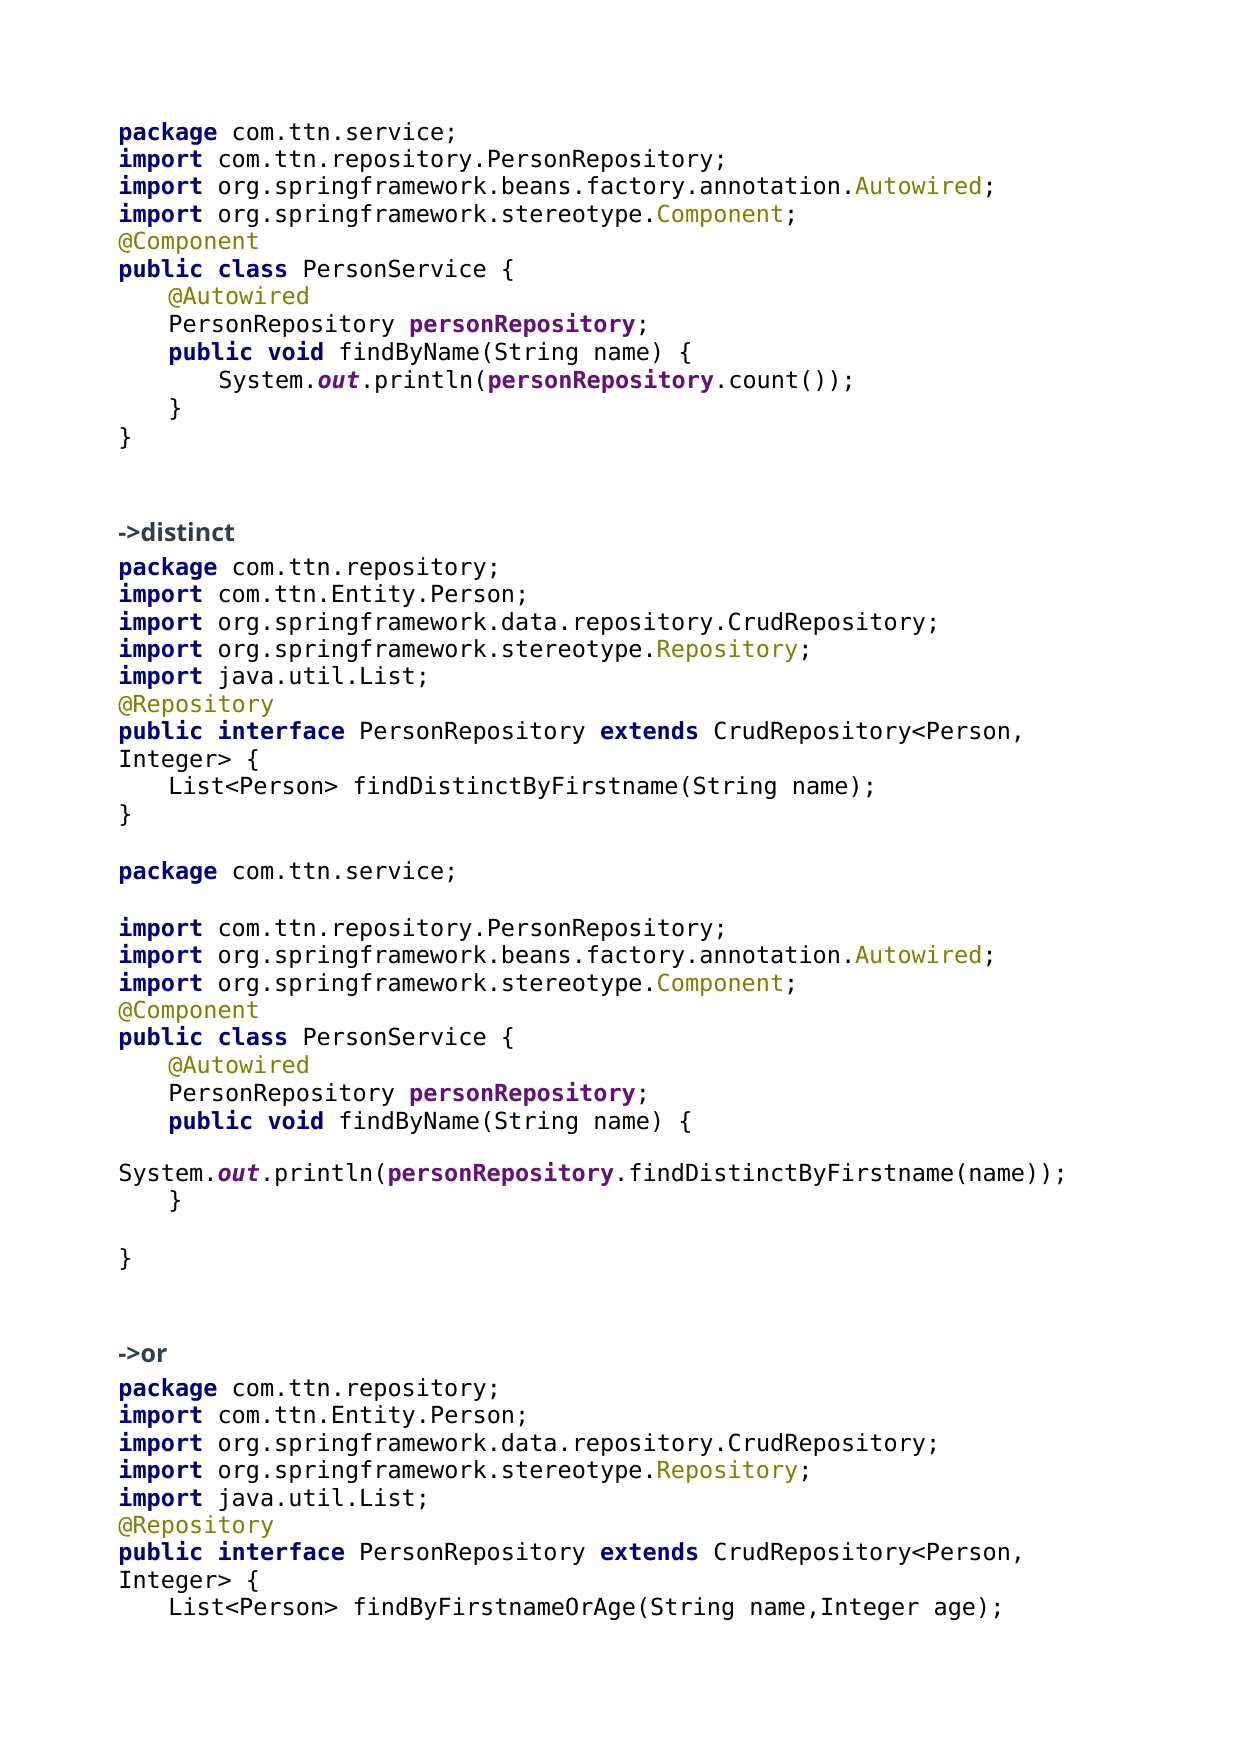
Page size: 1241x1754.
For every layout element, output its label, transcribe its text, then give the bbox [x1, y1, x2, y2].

text import org.springframework.data.repository.CrudRepository; [118, 1429, 1122, 1457]
text import org.springframework.stereotype.Component; [118, 200, 1122, 228]
text import com.ttn.Entity.Person; [118, 581, 1122, 608]
text import org.springframework.beans.factory.annotation.Autowired; [118, 173, 1122, 200]
text } [118, 423, 1122, 451]
text } [118, 1187, 1122, 1215]
text } [118, 1244, 1122, 1272]
text import com.ttn.Entity.Person; [118, 1402, 1122, 1429]
text @Repository [118, 1512, 1122, 1539]
text ->distinct [118, 514, 1122, 548]
text } [118, 395, 1122, 423]
text @Component [118, 228, 1122, 255]
text import org.springframework.data.repository.CrudRepository; [118, 608, 1122, 636]
text @Repository [118, 690, 1122, 718]
text import java.util.List; [118, 663, 1122, 690]
text public interface PersonRepository extends CrudRepository<Person, Integer> { [118, 1539, 1122, 1594]
text System.out.println(personRepository.findDistinctByFirstname(name)); [118, 1136, 1122, 1187]
text import org.springframework.stereotype.Repository; [118, 1457, 1122, 1484]
text public class PersonService { [118, 255, 1122, 282]
text ->or [118, 1335, 1122, 1369]
text List<Person> findByFirstnameOrAge(String name,Integer age); [118, 1594, 1122, 1622]
text @Component [118, 997, 1122, 1024]
text public interface PersonRepository extends CrudRepository<Person, Integer> { [118, 718, 1122, 772]
text import org.springframework.stereotype.Repository; [118, 636, 1122, 663]
text package com.ttn.service; [118, 118, 1122, 146]
text } [118, 801, 1122, 828]
text public class PersonService { [118, 1024, 1122, 1051]
text public void findByName(String name) { [118, 1108, 1122, 1136]
text List<Person> findDistinctByFirstname(String name); [118, 772, 1122, 801]
text package com.ttn.repository; [118, 553, 1122, 581]
text import java.util.List; [118, 1484, 1122, 1512]
text import org.springframework.beans.factory.annotation.Autowired; [118, 942, 1122, 969]
text import com.ttn.repository.PersonRepository; [118, 914, 1122, 942]
text @Autowired [118, 1051, 1122, 1079]
text PersonRepository personRepository; [118, 311, 1122, 339]
text PersonRepository personRepository; [118, 1079, 1122, 1108]
text import org.springframework.stereotype.Component; [118, 969, 1122, 997]
text package com.ttn.service; [118, 857, 1122, 885]
text import com.ttn.repository.PersonRepository; [118, 146, 1122, 173]
text public void findByName(String name) { [118, 339, 1122, 367]
text package com.ttn.repository; [118, 1374, 1122, 1402]
text @Autowired [118, 282, 1122, 311]
text System.out.println(personRepository.count()); [118, 367, 1122, 395]
